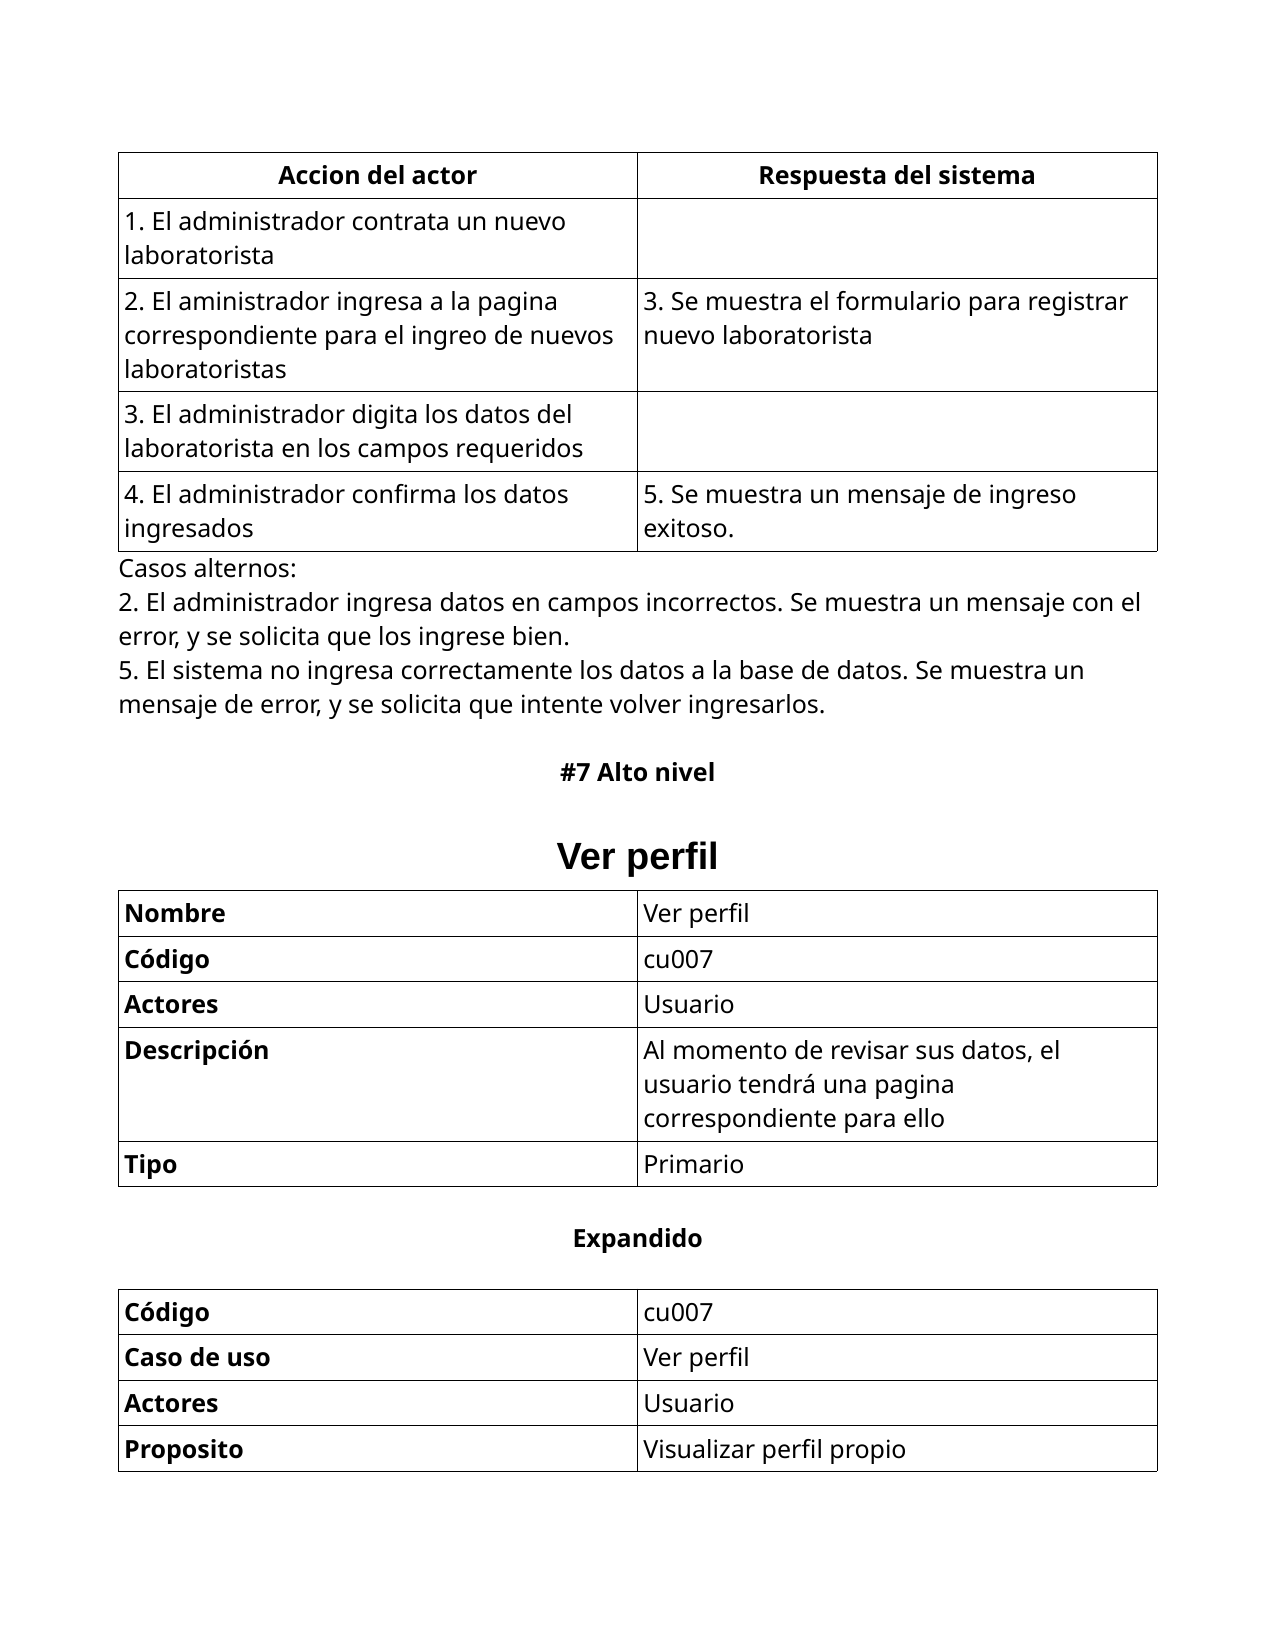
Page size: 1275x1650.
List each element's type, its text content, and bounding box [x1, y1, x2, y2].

table_cell 5. Se muestra un mensaje de ingreso exitoso. [638, 472, 1157, 551]
table_cell Visualizar perfil propio [638, 1426, 1157, 1471]
table_cell [638, 199, 1157, 277]
table_cell Actores [119, 1381, 637, 1425]
table_cell Ver perfil [638, 1335, 1157, 1380]
text 5. El sistema no ingresa correctamente los datos a la base de datos. Se muestra un mensaje de error, y se solicita que intente volver ingresarlos. [118, 653, 1157, 721]
table_header Código [119, 1290, 637, 1334]
text #7 Alto nivel [118, 755, 1157, 789]
table_cell 2. El aministrador ingresa a la pagina correspondiente para el ingreo de nuevos laboratoristas [119, 279, 637, 391]
table_cell [638, 392, 1157, 471]
table_cell Caso de uso [119, 1335, 637, 1380]
table_cell Usuario [638, 982, 1157, 1027]
table_cell 3. Se muestra el formulario para registrar nuevo laboratorista [638, 279, 1157, 391]
table_cell 4. El administrador confirma los datos ingresados [119, 472, 637, 551]
table_cell Código [119, 937, 637, 981]
table_cell Tipo [119, 1142, 637, 1186]
text Casos alternos: [118, 552, 1157, 585]
table_header Respuesta del sistema [638, 153, 1157, 198]
table_cell Actores [119, 982, 637, 1027]
table_header Accion del actor [119, 153, 637, 198]
text 2. El administrador ingresa datos en campos incorrectos. Se muestra un mensaje con el error, y se solicita que los ingrese bien. [118, 585, 1157, 653]
table_cell 1. El administrador contrata un nuevo laboratorista [119, 199, 637, 277]
text Expandido [118, 1220, 1157, 1254]
table_cell Proposito [119, 1426, 637, 1471]
table_header cu007 [638, 1290, 1157, 1334]
subtitle Ver perfil [118, 834, 1157, 877]
table_header Nombre [119, 891, 637, 936]
table_cell Al momento de revisar sus datos, el usuario tendrá una pagina correspondiente para ello [638, 1028, 1157, 1141]
table_cell Primario [638, 1142, 1157, 1186]
table_header Ver perfil [638, 891, 1157, 936]
table_cell 3. El administrador digita los datos del laboratorista en los campos requeridos [119, 392, 637, 471]
table_cell Descripción [119, 1028, 637, 1141]
table_cell cu007 [638, 937, 1157, 981]
table_cell Usuario [638, 1381, 1157, 1425]
